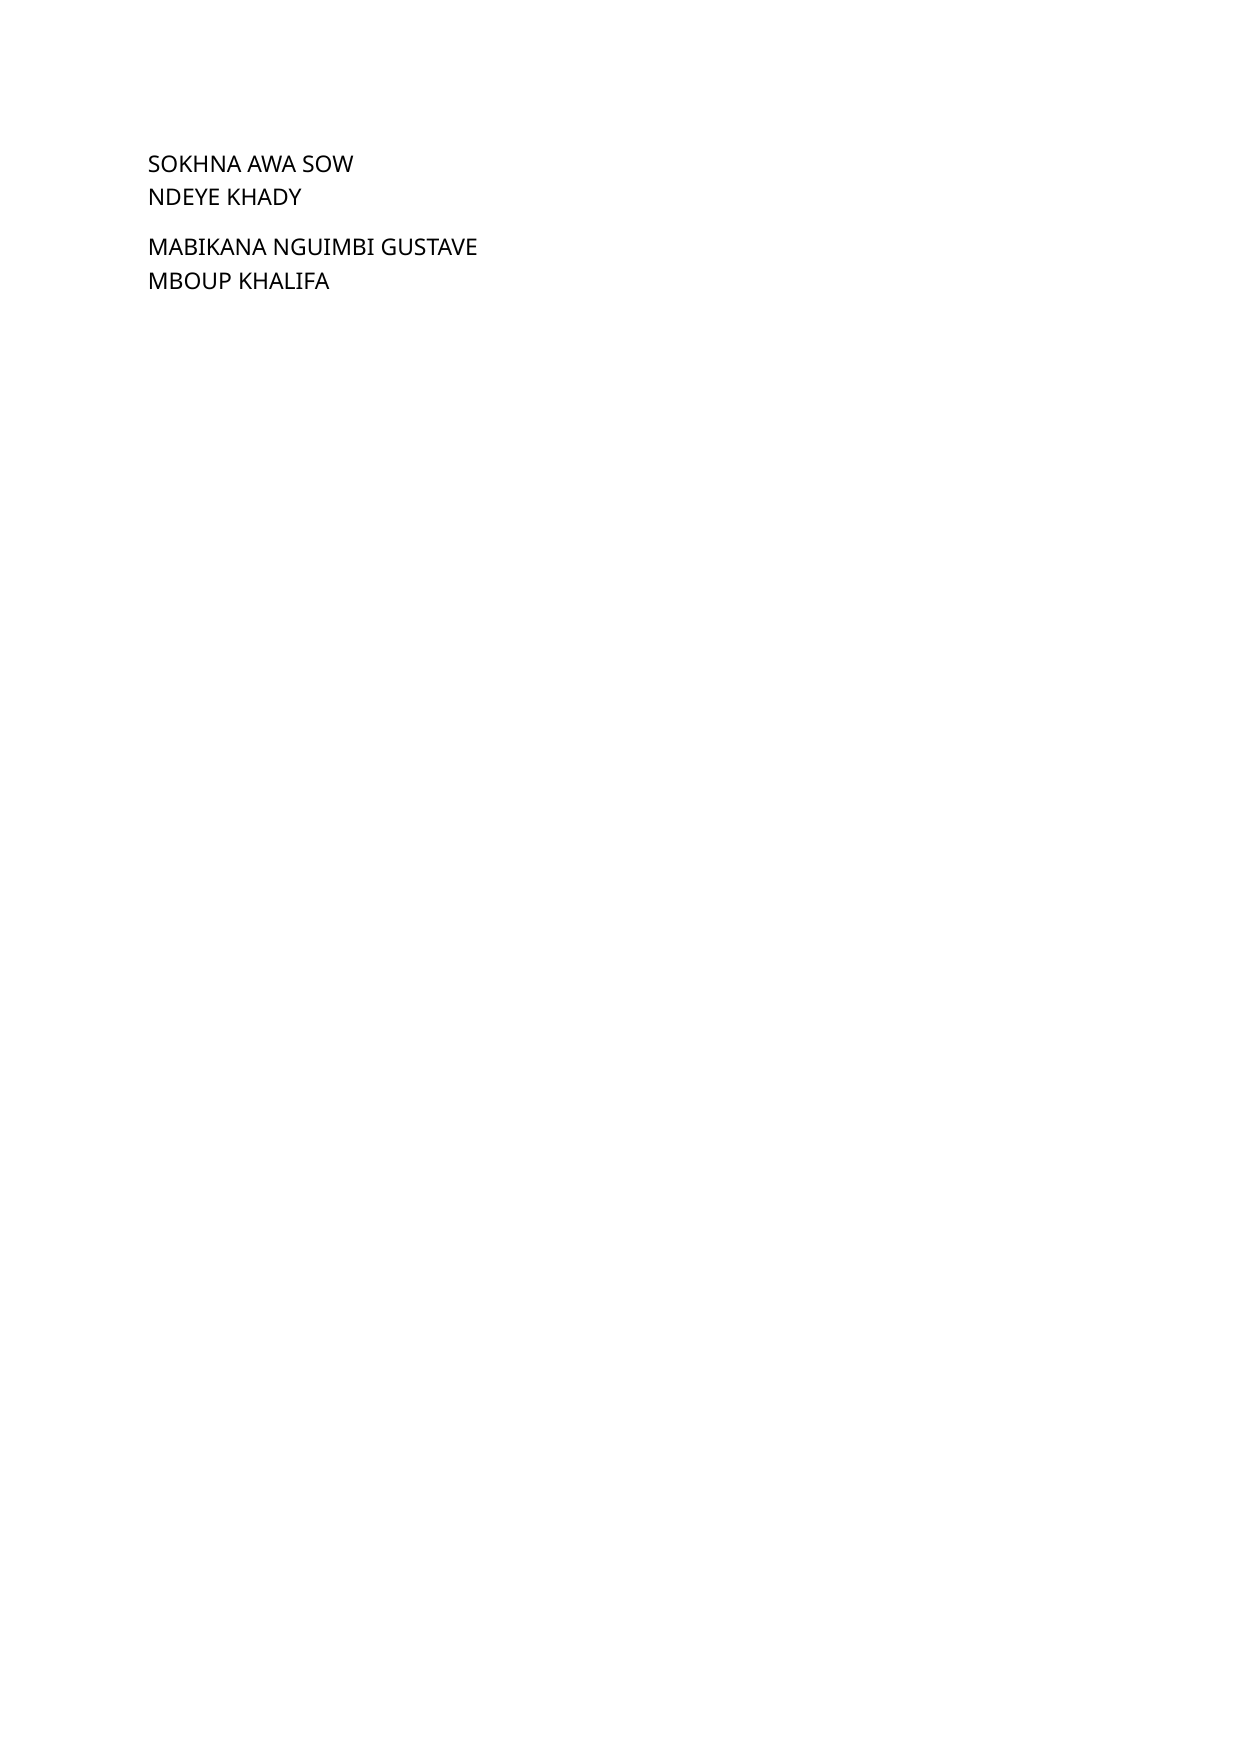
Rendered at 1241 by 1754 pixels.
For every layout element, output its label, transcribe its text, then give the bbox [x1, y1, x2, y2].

text SOKHNA AWA SOW NDEYE KHADY [148, 148, 1093, 212]
text MABIKANA NGUIMBI GUSTAVE MBOUP KHALIFA [148, 231, 1093, 296]
